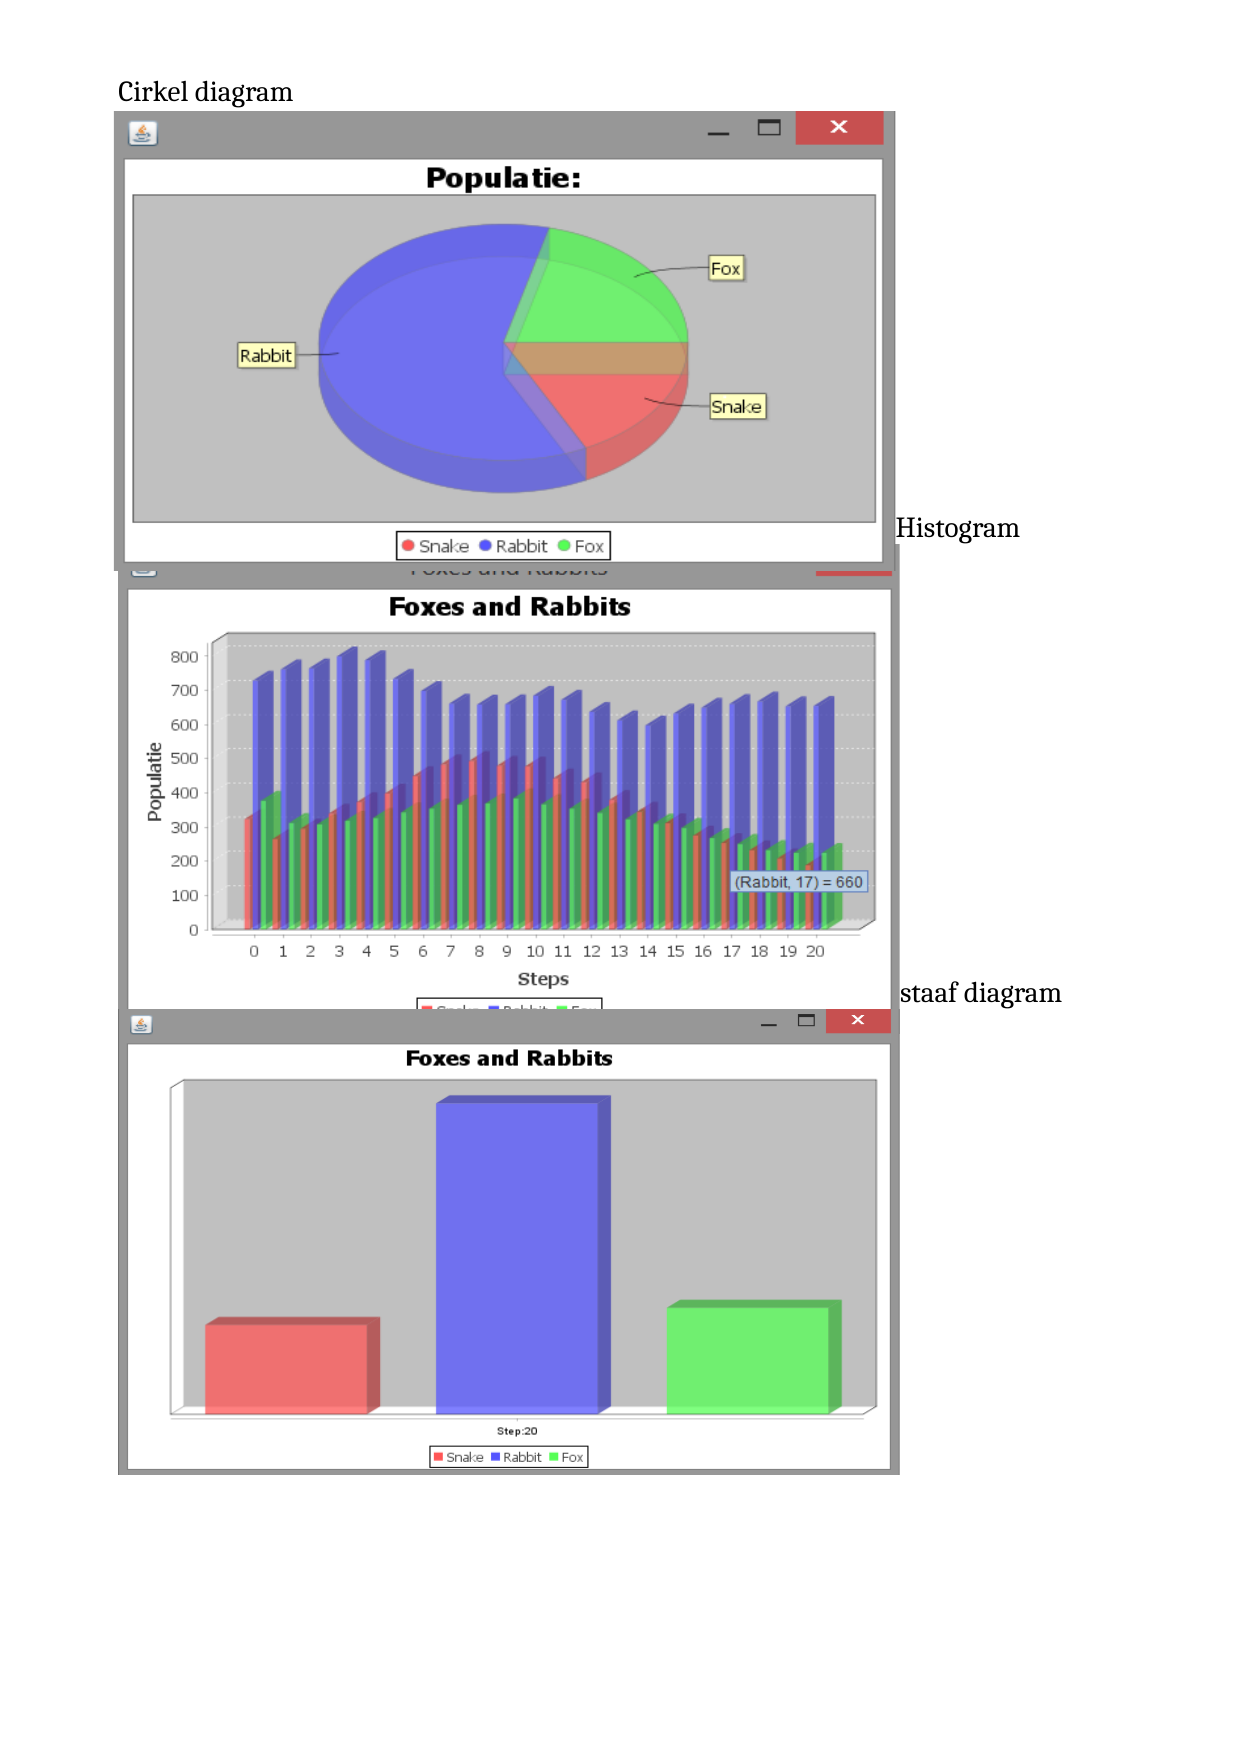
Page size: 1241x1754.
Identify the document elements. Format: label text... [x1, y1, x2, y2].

text Histogram [896, 511, 1122, 544]
text staaf diagram [900, 976, 1122, 1009]
text Cirkel diagram [118, 75, 1122, 108]
